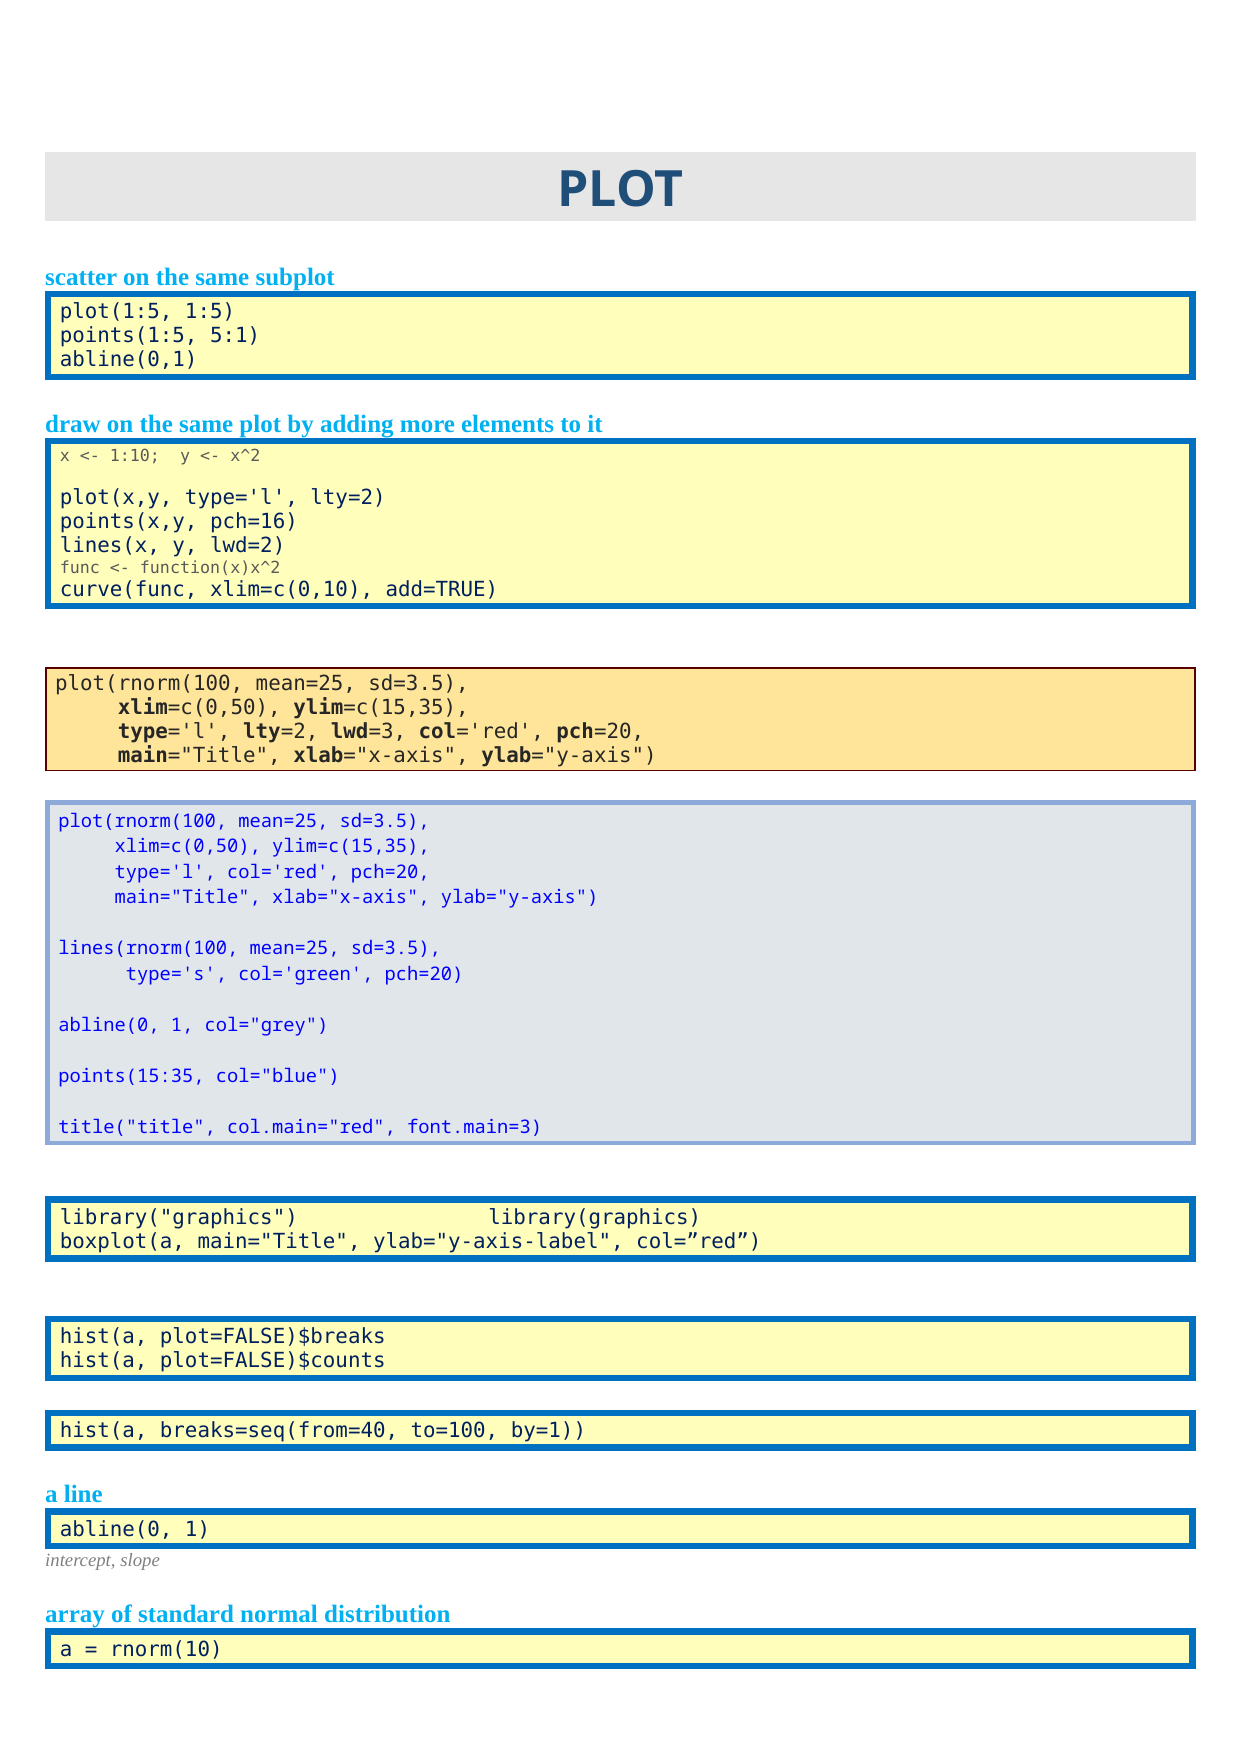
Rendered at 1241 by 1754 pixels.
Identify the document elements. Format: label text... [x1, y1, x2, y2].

title scatter on the same subplot [45, 262, 1196, 291]
text plot(1:5, 1:5) [51, 297, 1189, 315]
text type='l', lty=2, lwd=3, col='red', pch=20, [47, 716, 1194, 740]
text boxplot(a, main="Title", ylab="y-axis-label", col=”red”) [51, 1221, 1189, 1255]
text lines(x, y, lwd=2) [51, 525, 1189, 549]
text plot(x,y, type='l', lty=2) [51, 476, 1189, 501]
text main="Title", xlab="x-axis", ylab="y-axis") [47, 740, 1194, 770]
text points(1:5, 5:1) [51, 315, 1189, 339]
text a = rnorm(10) [51, 1635, 1189, 1663]
text points(15:35, col="blue") [50, 1055, 1191, 1081]
text title("title", col.main="red", font.main=3) [50, 1106, 1191, 1141]
text xlim=c(0,50), ylim=c(15,35), [47, 691, 1194, 716]
text abline(0, 1) [51, 1515, 1189, 1543]
text library("graphics") library(graphics) [51, 1203, 1189, 1221]
text type='s', col='green', pch=20) [50, 953, 1191, 979]
text hist(a, breaks=seq(from=40, to=100, by=1)) [51, 1416, 1189, 1444]
text intercept, slope [45, 1549, 1196, 1571]
text lines(rnorm(100, mean=25, sd=3.5), [50, 928, 1191, 953]
subtitle PLOT [45, 152, 1196, 221]
text plot(rnorm(100, mean=25, sd=3.5), [50, 805, 1191, 826]
text abline(0,1) [51, 339, 1189, 374]
text hist(a, plot=FALSE)$breaks [51, 1322, 1189, 1340]
title draw on the same plot by adding more elements to it [45, 409, 1196, 438]
text points(x,y, pch=16) [51, 501, 1189, 525]
text plot(rnorm(100, mean=25, sd=3.5), [47, 669, 1194, 691]
text xlim=c(0,50), ylim=c(15,35), [50, 826, 1191, 851]
text func <- function(x)x^2 [51, 549, 1189, 568]
text abline(0, 1, col="grey") [50, 1004, 1191, 1030]
text main="Title", xlab="x-axis", ylab="y-axis") [50, 877, 1191, 902]
title array of standard normal distribution [45, 1599, 1196, 1628]
title a line [45, 1479, 1196, 1508]
text x <- 1:10; y <- x^2 [51, 444, 1189, 457]
text type='l', col='red', pch=20, [50, 851, 1191, 877]
text curve(func, xlim=c(0,10), add=TRUE) [51, 568, 1189, 603]
text hist(a, plot=FALSE)$counts [51, 1340, 1189, 1375]
